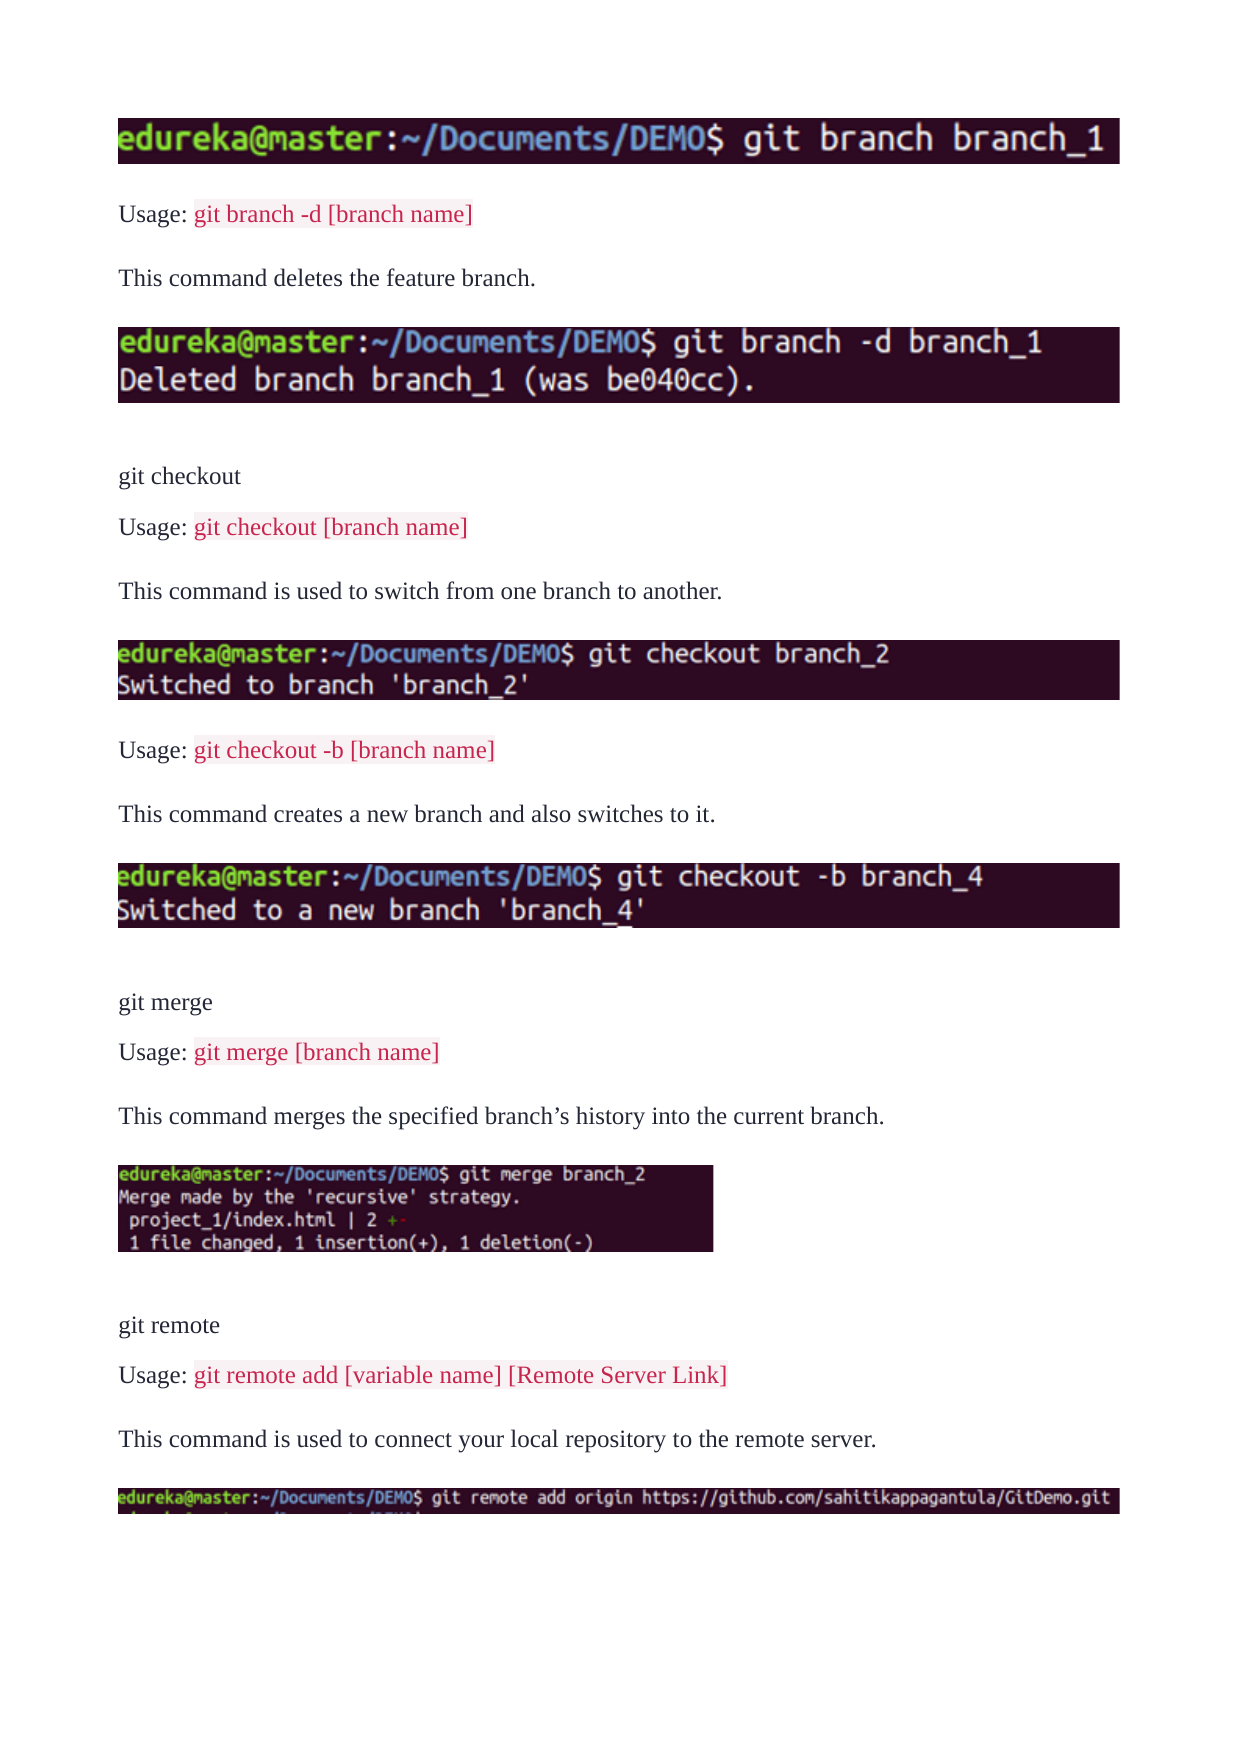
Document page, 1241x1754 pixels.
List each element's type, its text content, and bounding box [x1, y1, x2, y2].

text This command deletes the feature branch. [118, 263, 1122, 292]
subtitle git checkout [118, 461, 1122, 490]
text This command creates a new branch and also switches to it. [118, 799, 1122, 828]
picture [118, 1165, 714, 1252]
text This command is used to switch from one branch to another. [118, 576, 1122, 604]
picture [118, 327, 1120, 403]
picture [118, 863, 1120, 928]
picture [118, 1488, 1120, 1514]
picture [118, 640, 1120, 700]
subtitle git merge [118, 987, 1122, 1015]
text This command is used to connect your local repository to the remote server. [118, 1424, 1122, 1453]
text This command merges the specified branch’s history into the current branch. [118, 1101, 1122, 1130]
text Usage: git checkout -b [branch name] [118, 735, 1122, 764]
text Usage: git remote add [variable name] [Remote Server Link] [118, 1360, 1122, 1389]
text Usage: git merge [branch name] [118, 1037, 1122, 1065]
subtitle git remote [118, 1310, 1122, 1339]
picture [118, 118, 1120, 164]
text Usage: git branch -d [branch name] [118, 199, 1122, 228]
text Usage: git checkout [branch name] [118, 512, 1122, 540]
